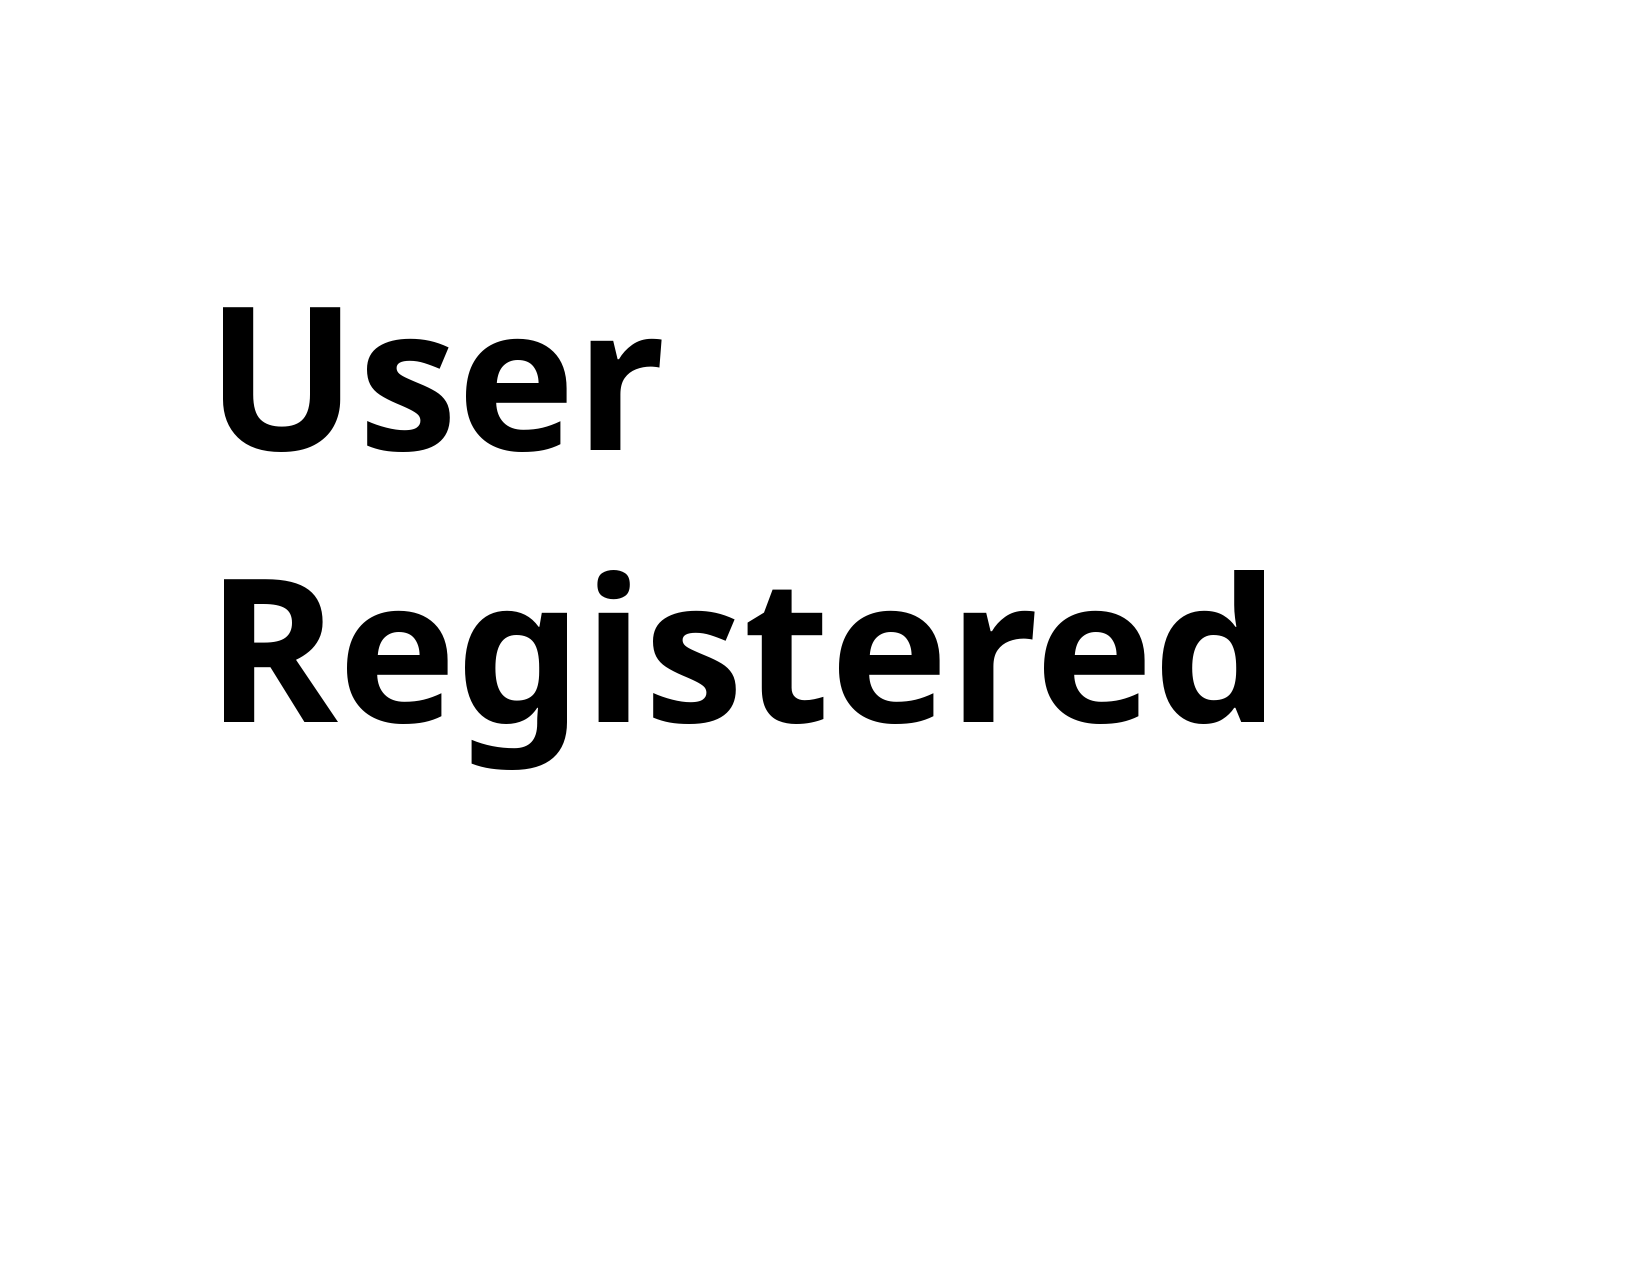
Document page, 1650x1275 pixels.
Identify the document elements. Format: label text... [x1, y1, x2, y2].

title User Registered [207, 236, 1591, 781]
